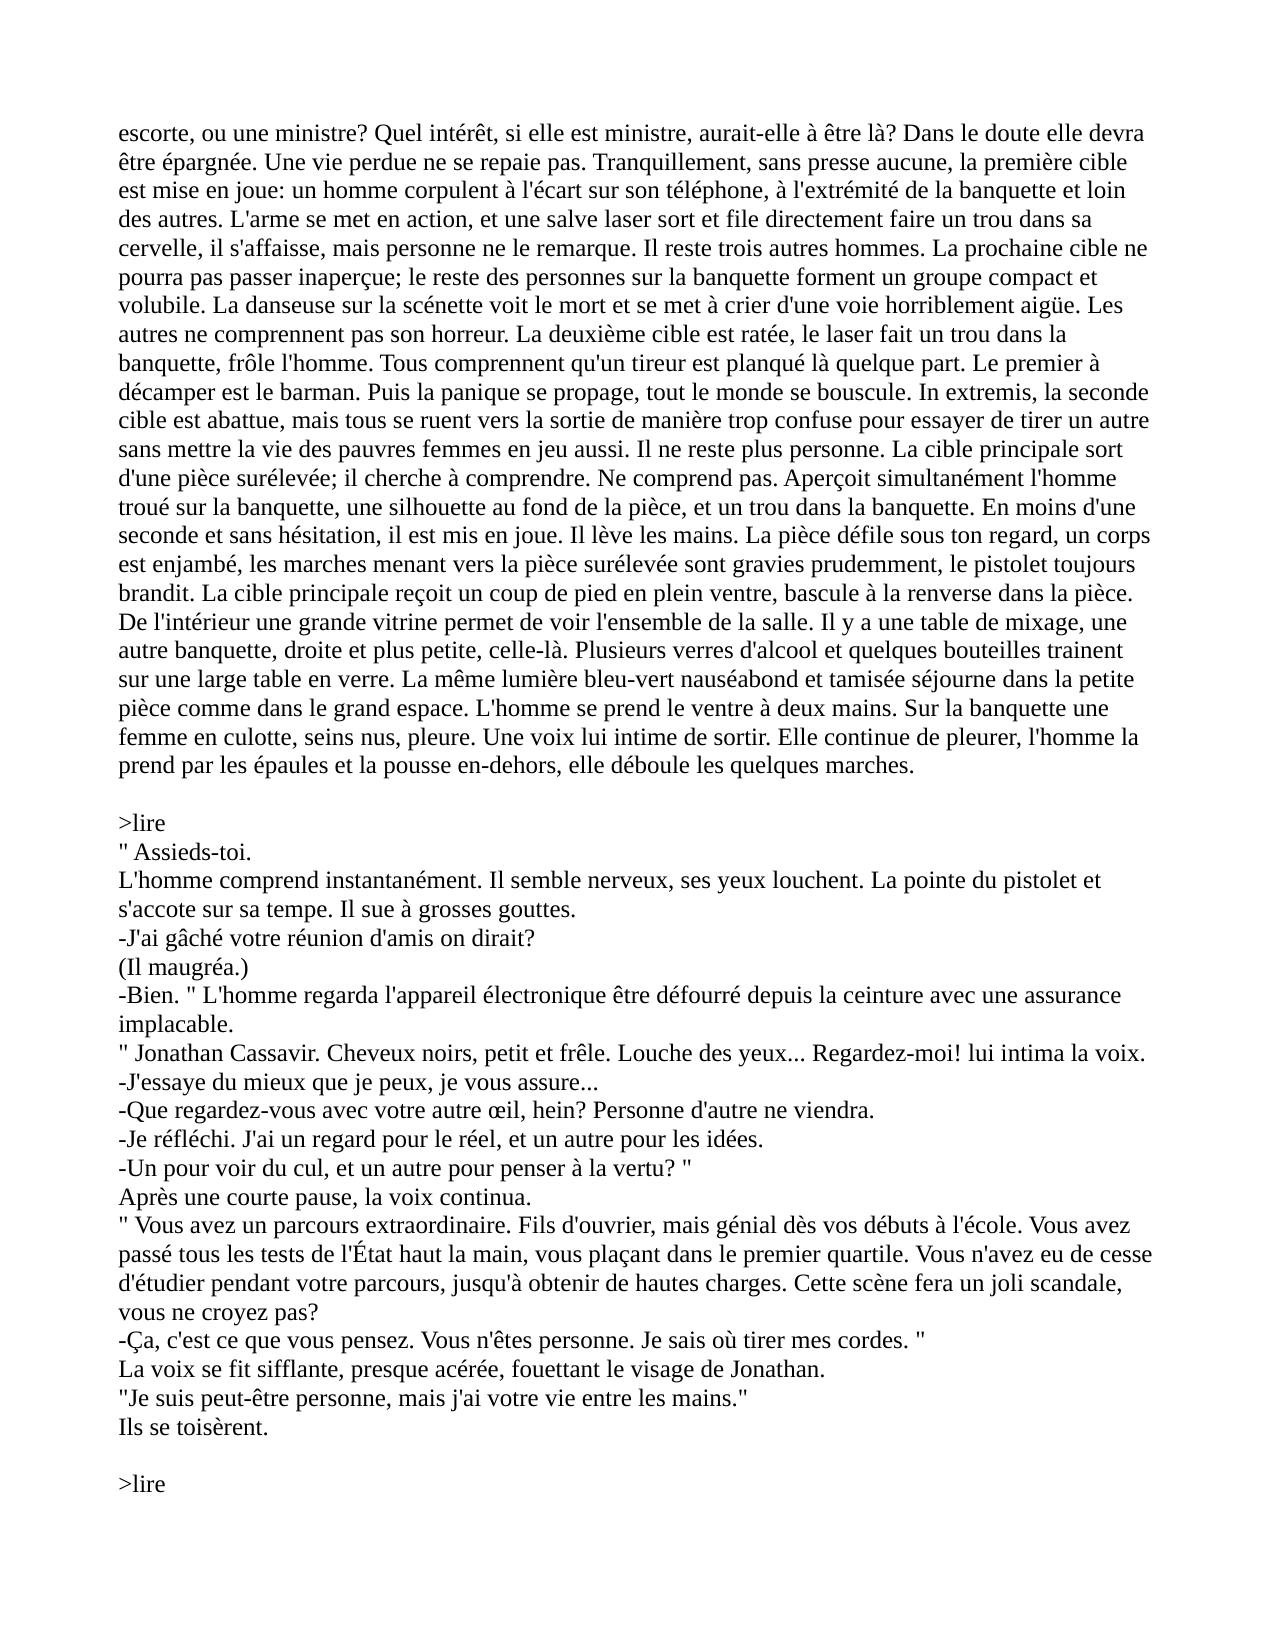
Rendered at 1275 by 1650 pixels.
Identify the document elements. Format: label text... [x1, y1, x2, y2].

text -Je réfléchi. J'ai un regard pour le réel, et un autre pour les idées. [118, 1124, 1157, 1153]
text Après une courte pause, la voix continua. [118, 1182, 1157, 1211]
text "Je suis peut-être personne, mais j'ai votre vie entre les mains." [118, 1383, 1157, 1412]
text " Jonathan Cassavir. Cheveux noirs, petit et frêle. Louche des yeux... Regardez-moi! lui intima la voix. [118, 1038, 1157, 1067]
text Ils se toisèrent. [118, 1412, 1157, 1441]
text -Que regardez-vous avec votre autre œil, hein? Personne d'autre ne viendra. [118, 1096, 1157, 1124]
text -J'essaye du mieux que je peux, je vous assure... [118, 1067, 1157, 1096]
text -Un pour voir du cul, et un autre pour penser à la vertu? " [118, 1153, 1157, 1182]
text " Assieds-toi. [118, 837, 1157, 866]
text -Ça, c'est ce que vous pensez. Vous n'êtes personne. Je sais où tirer mes cordes. " [118, 1326, 1157, 1354]
text -J'ai gâché votre réunion d'amis on dirait? [118, 923, 1157, 952]
text L'homme comprend instantanément. Il semble nerveux, ses yeux louchent. La pointe du pistolet et s'accote sur sa tempe. Il sue à grosses gouttes. [118, 866, 1157, 923]
text -Bien. " L'homme regarda l'appareil électronique être défourré depuis la ceinture avec une assurance implacable. [118, 981, 1157, 1038]
text " Vous avez un parcours extraordinaire. Fils d'ouvrier, mais génial dès vos débuts à l'école. Vous avez passé tous les tests de l'État haut la main, vous plaçant dans le premier quartile. Vous n'avez eu de cesse d'étudier pendant votre parcours, jusqu'à obtenir de hautes charges. Cette scène fera un joli scandale, vous ne croyez pas? [118, 1211, 1157, 1326]
text La voix se fit sifflante, presque acérée, fouettant le visage de Jonathan. [118, 1354, 1157, 1383]
text >lire [118, 808, 1157, 837]
text escorte, ou une ministre? Quel intérêt, si elle est ministre, aurait-elle à être là? Dans le doute elle devra être épargnée. Une vie perdue ne se repaie pas. Tranquillement, sans presse aucune, la première cible est mise en joue: un homme corpulent à l'écart sur son téléphone, à l'extrémité de la banquette et loin des autres. L'arme se met en action, et une salve laser sort et file directement faire un trou dans sa cervelle, il s'affaisse, mais personne ne le remarque. Il reste trois autres hommes. La prochaine cible ne pourra pas passer inaperçue; le reste des personnes sur la banquette forment un groupe compact et volubile. La danseuse sur la scénette voit le mort et se met à crier d'une voie horriblement aigüe. Les autres ne comprennent pas son horreur. La deuxième cible est ratée, le laser fait un trou dans la banquette, frôle l'homme. Tous comprennent qu'un tireur est planqué là quelque part. Le premier à décamper est le barman. Puis la panique se propage, tout le monde se bouscule. In extremis, la seconde cible est abattue, mais tous se ruent vers la sortie de manière trop confuse pour essayer de tirer un autre sans mettre la vie des pauvres femmes en jeu aussi. Il ne reste plus personne. La cible principale sort d'une pièce surélevée; il cherche à comprendre. Ne comprend pas. Aperçoit simultanément l'homme troué sur la banquette, une silhouette au fond de la pièce, et un trou dans la banquette. En moins d'une seconde et sans hésitation, il est mis en joue. Il lève les mains. La pièce défile sous ton regard, un corps est enjambé, les marches menant vers la pièce surélevée sont gravies prudemment, le pistolet toujours brandit. La cible principale reçoit un coup de pied en plein ventre, bascule à la renverse dans la pièce. De l'intérieur une grande vitrine permet de voir l'ensemble de la salle. Il y a une table de mixage, une autre banquette, droite et plus petite, celle-là. Plusieurs verres d'alcool et quelques bouteilles trainent sur une large table en verre. La même lumière bleu-vert nauséabond et tamisée séjourne dans la petite pièce comme dans le grand espace. L'homme se prend le ventre à deux mains. Sur la banquette une femme en culotte, seins nus, pleure. Une voix lui intime de sortir. Elle continue de pleurer, l'homme la prend par les épaules et la pousse en-dehors, elle déboule les quelques marches. [118, 118, 1157, 779]
text (Il maugréa.) [118, 952, 1157, 981]
text >lire [118, 1469, 1157, 1498]
